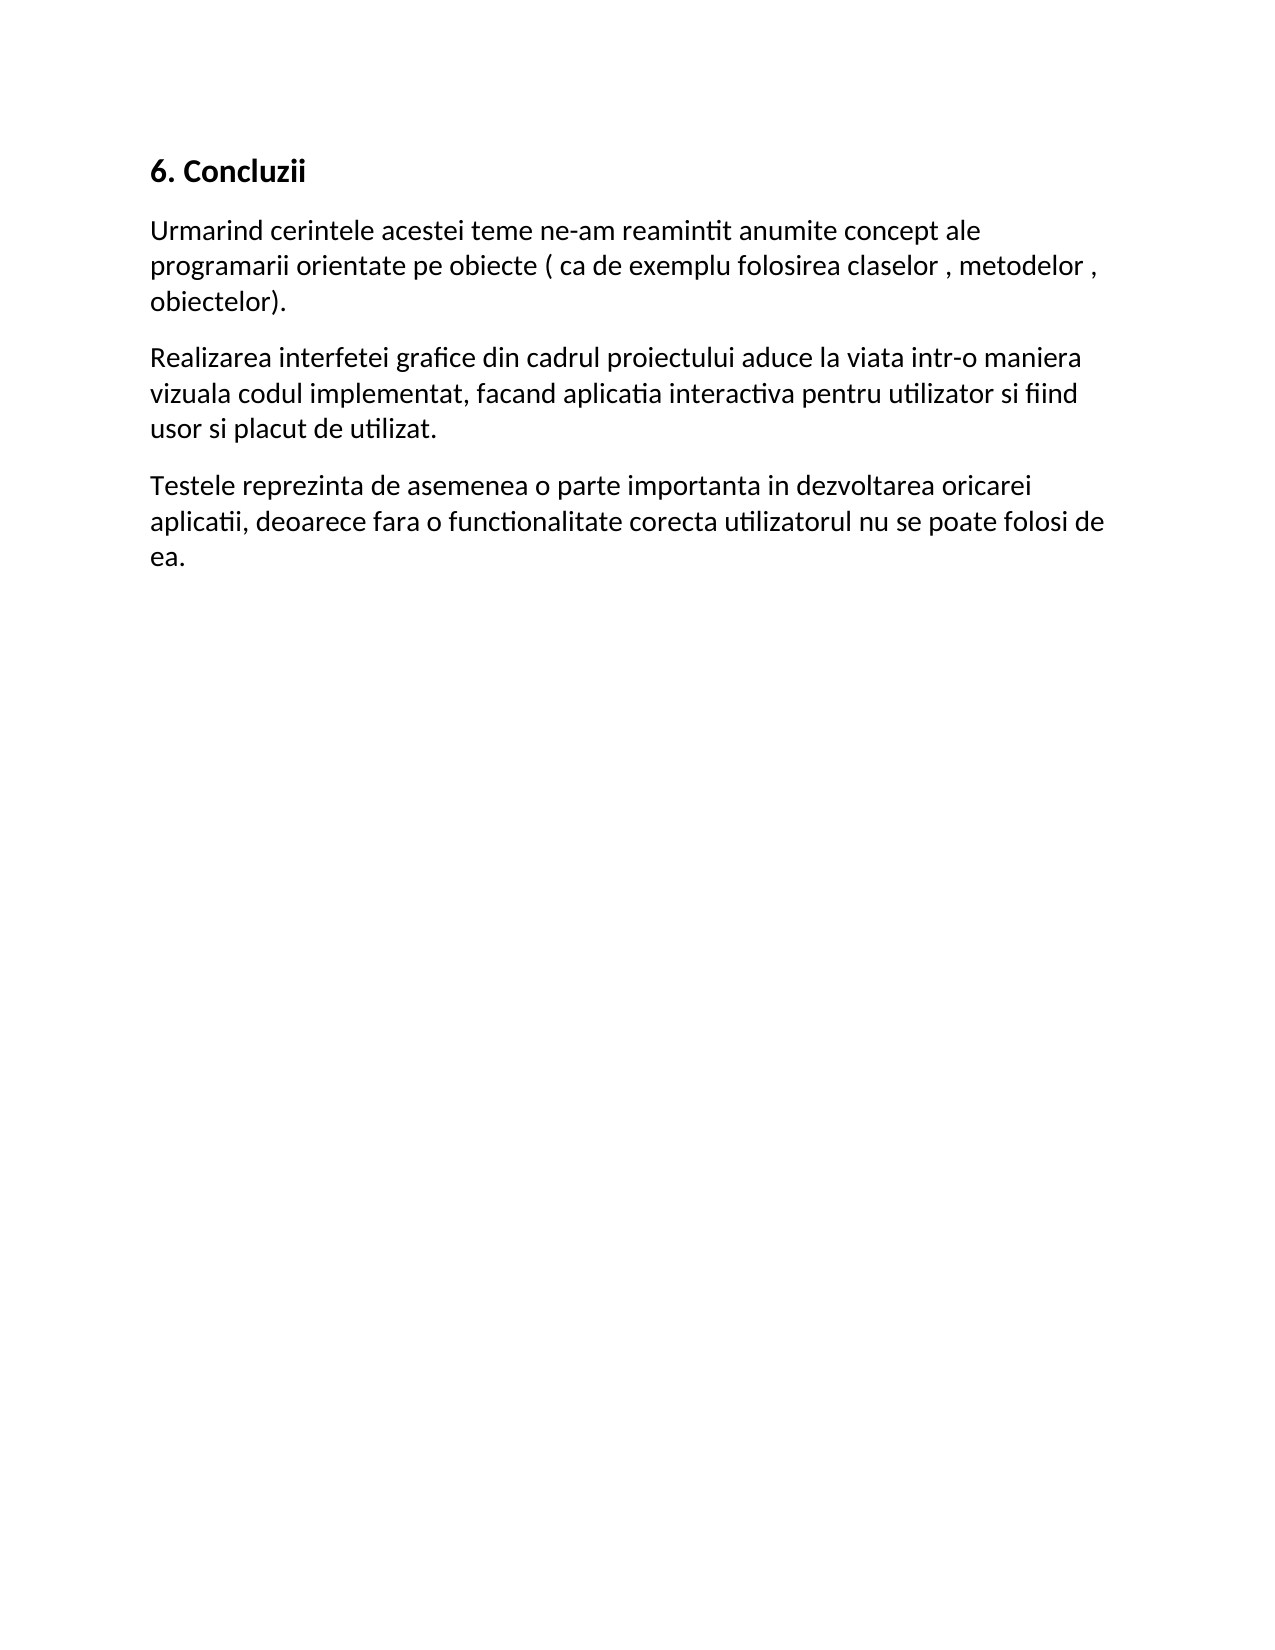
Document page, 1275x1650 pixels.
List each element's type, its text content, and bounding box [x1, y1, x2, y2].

text Realizarea interfetei grafice din cadrul proiectului aduce la viata intr-o maniera vizuala codul implementat, facand aplicatia interactiva pentru utilizator si fiind usor si placut de utilizat. [150, 339, 1125, 446]
text Urmarind cerintele acestei teme ne-am reamintit anumite concept ale programarii orientate pe obiecte ( ca de exemplu folosirea claselor , metodelor , obiectelor). [150, 212, 1125, 318]
text Testele reprezinta de asemenea o parte importanta in dezvoltarea oricarei aplicatii, deoarece fara o functionalitate corecta utilizatorul nu se poate folosi de ea. [150, 467, 1125, 574]
text 6. Concluzii [150, 150, 1125, 191]
